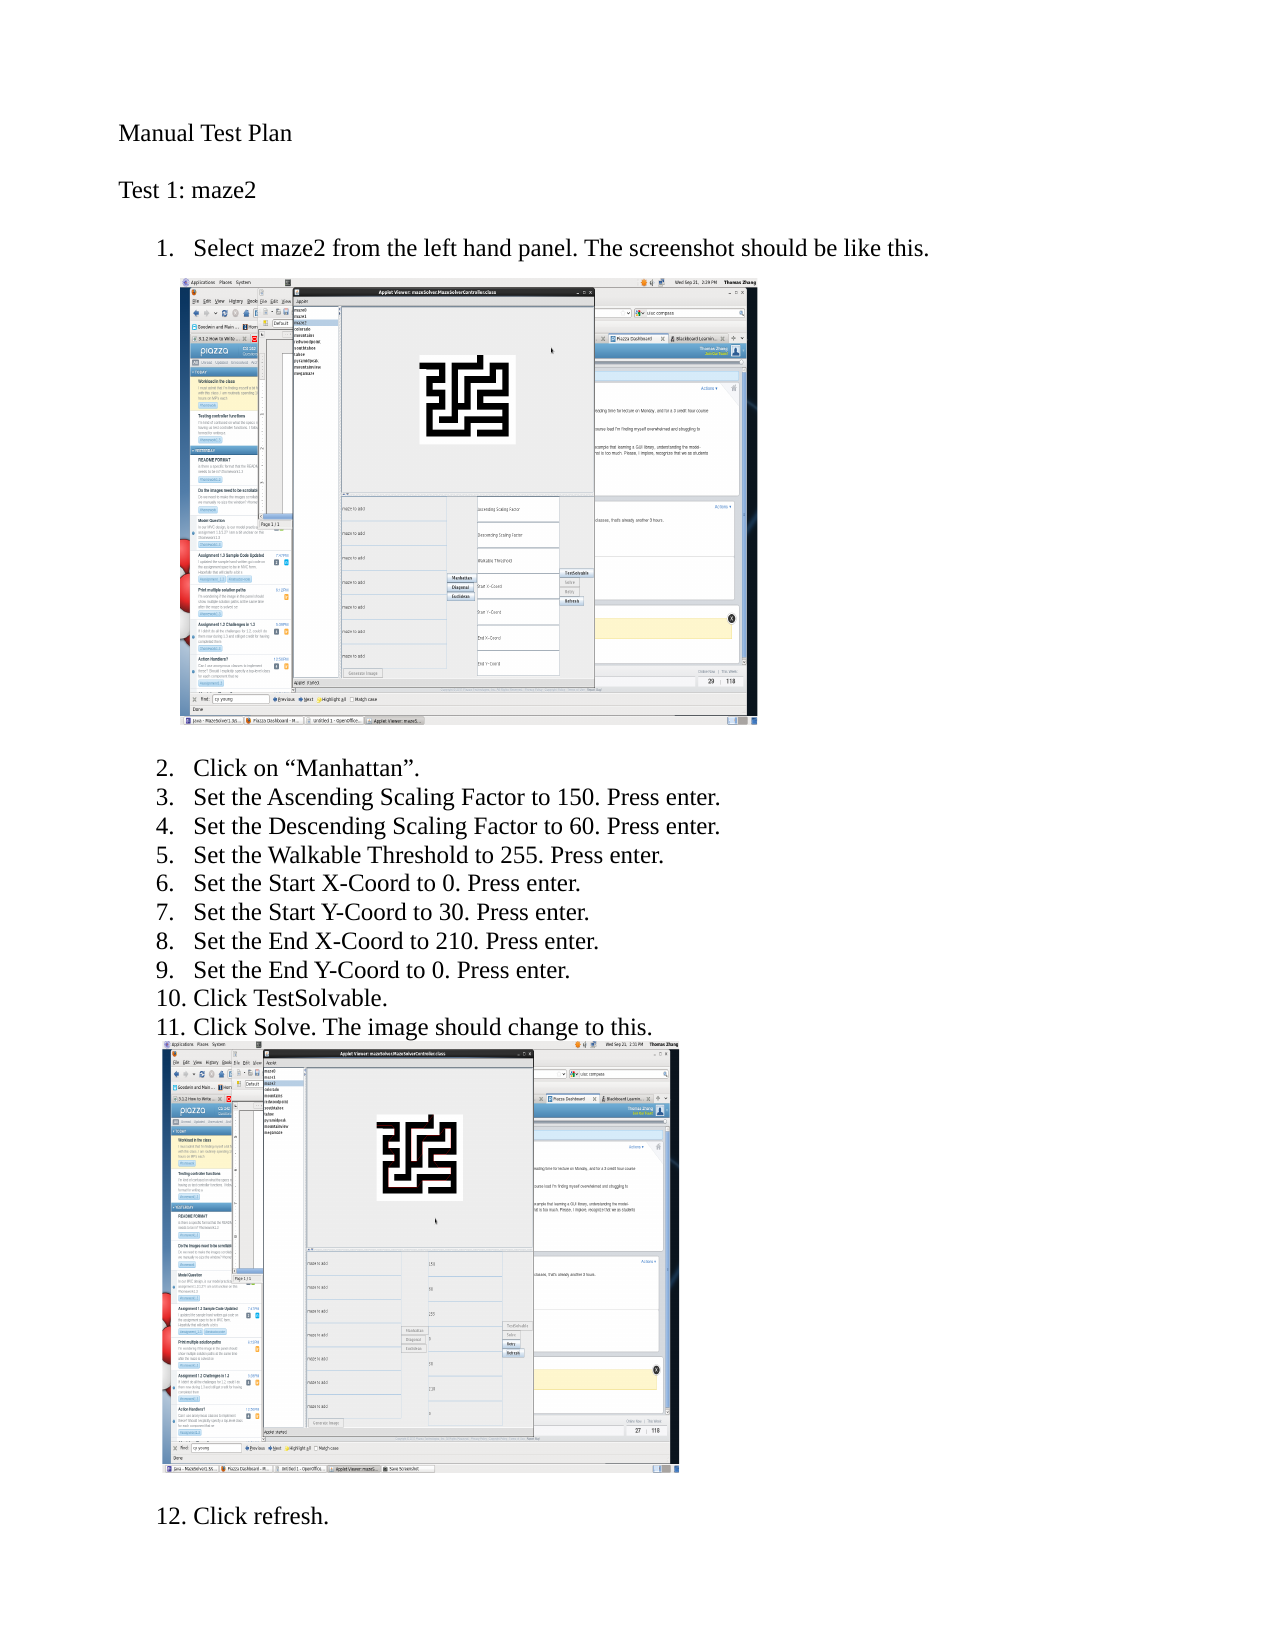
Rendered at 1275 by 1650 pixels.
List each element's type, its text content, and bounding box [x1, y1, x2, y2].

list Set the End X-Coord to 210. Press enter. [156, 926, 1157, 955]
list Click refresh. [156, 1501, 1157, 1530]
list Click Solve. The image should change to this. [156, 1012, 1157, 1041]
list Click TestSolvable. [156, 983, 1157, 1012]
list Select maze2 from the left hand panel. The screenshot should be like this. [156, 233, 1157, 262]
picture [180, 278, 758, 725]
text Manual Test Plan [118, 118, 1157, 147]
text Test 1: maze2 [118, 176, 1157, 204]
list Set the Start Y-Coord to 30. Press enter. [156, 897, 1157, 926]
list Click on “Manhattan”. [156, 753, 1157, 782]
list Set the Start X-Coord to 0. Press enter. [156, 868, 1157, 897]
list Set the End Y-Coord to 0. Press enter. [156, 955, 1157, 983]
list Set the Walkable Threshold to 255. Press enter. [156, 840, 1157, 868]
list Set the Ascending Scaling Factor to 150. Press enter. [156, 782, 1157, 811]
list Set the Descending Scaling Factor to 60. Press enter. [156, 811, 1157, 840]
picture [162, 1041, 680, 1473]
